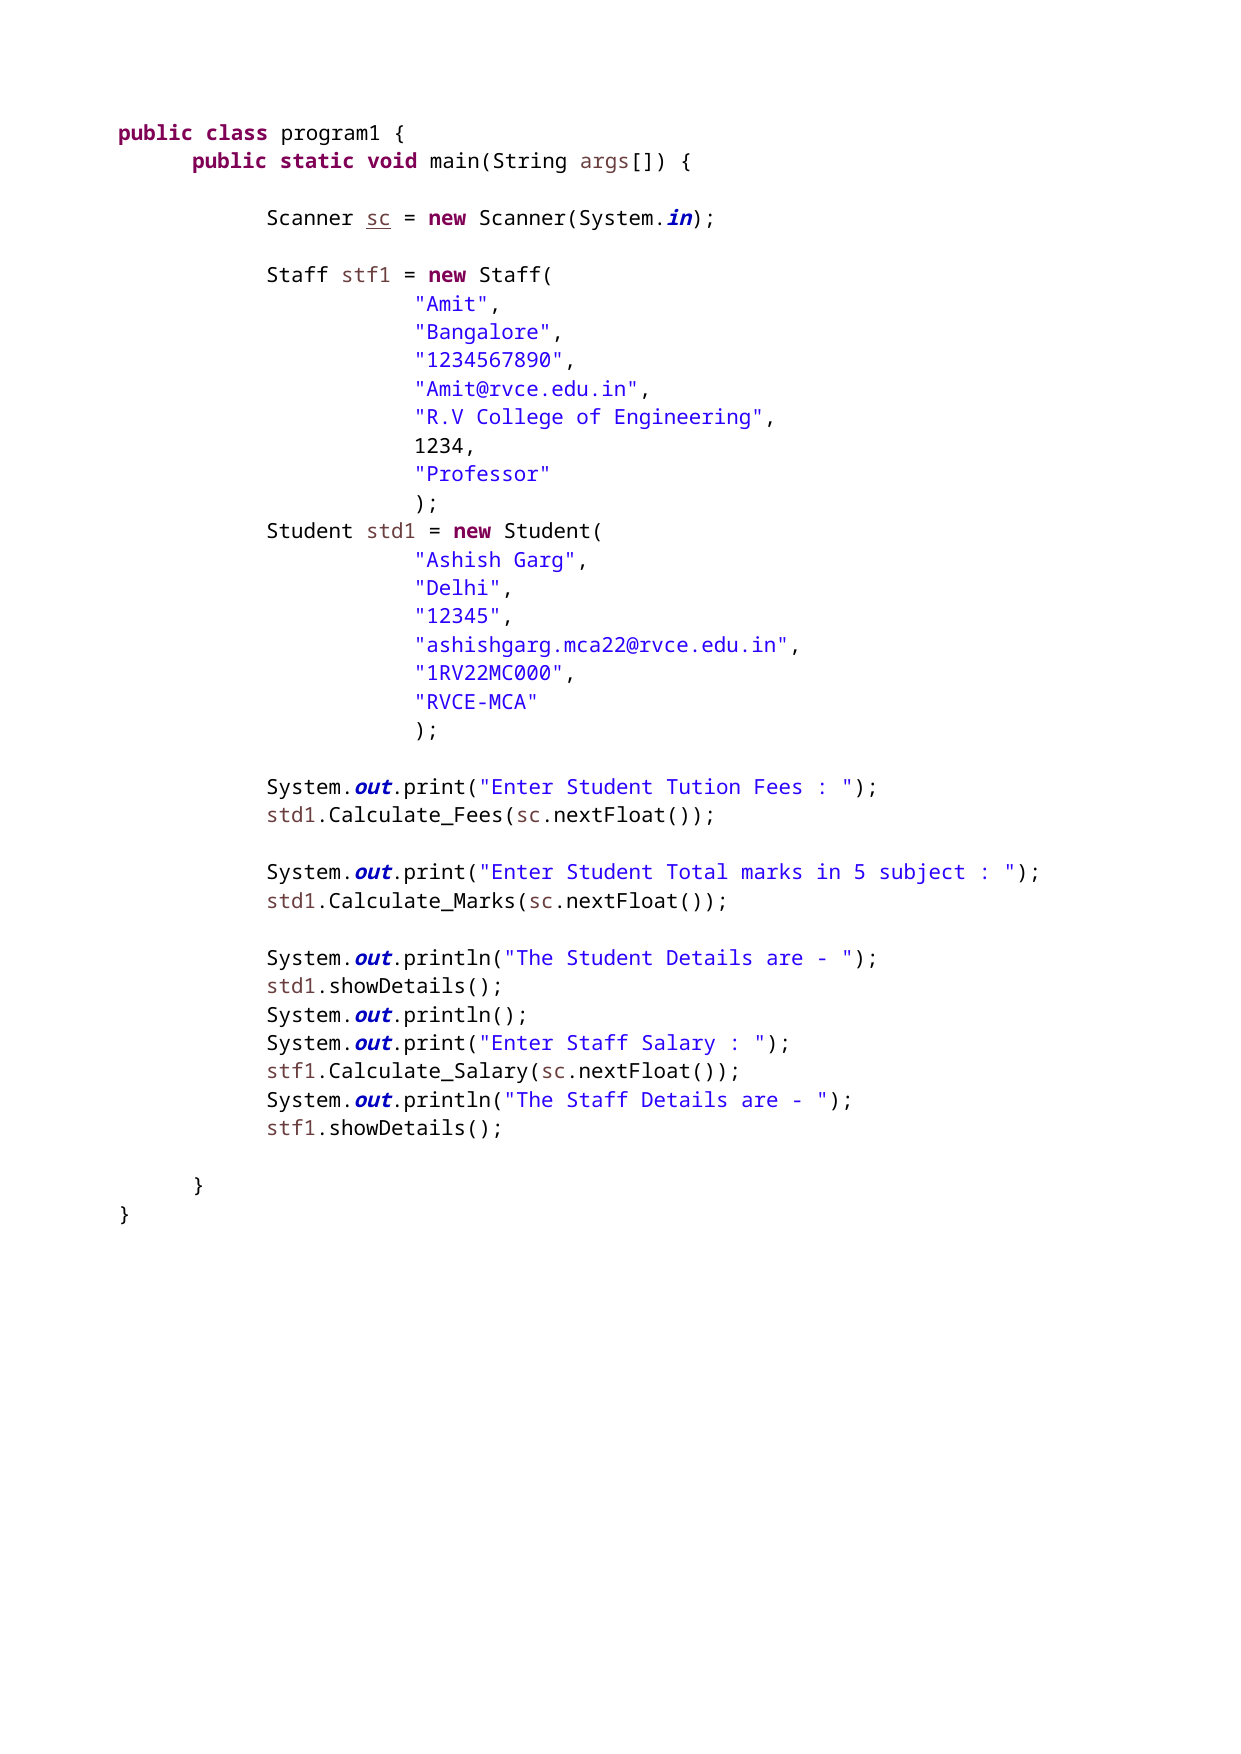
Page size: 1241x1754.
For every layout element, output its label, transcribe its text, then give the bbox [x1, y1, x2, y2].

text } [118, 1199, 1122, 1227]
text std1.Calculate_Marks(sc.nextFloat()); [118, 886, 1122, 914]
text "1RV22MC000", [118, 658, 1122, 687]
text "Ashish Garg", [118, 545, 1122, 573]
text System.out.print("Enter Staff Salary : "); [118, 1028, 1122, 1057]
text System.out.println(); [118, 1000, 1122, 1028]
text "1234567890", [118, 346, 1122, 374]
text } [118, 1170, 1122, 1199]
text 1234, [118, 431, 1122, 459]
text public static void main(String args[]) { [118, 147, 1122, 175]
text System.out.print("Enter Student Tution Fees : "); [118, 772, 1122, 801]
text System.out.print("Enter Student Total marks in 5 subject : "); [118, 857, 1122, 886]
text public class program1 { [118, 118, 1122, 147]
text "Delhi", [118, 573, 1122, 602]
text "R.V College of Engineering", [118, 402, 1122, 431]
text "Amit@rvce.edu.in", [118, 374, 1122, 402]
text "12345", [118, 602, 1122, 630]
text ); [118, 715, 1122, 744]
text System.out.println("The Student Details are - "); [118, 943, 1122, 971]
text ); [118, 488, 1122, 516]
text "RVCE-MCA" [118, 687, 1122, 715]
text stf1.showDetails(); [118, 1113, 1122, 1142]
text stf1.Calculate_Salary(sc.nextFloat()); [118, 1057, 1122, 1085]
text Staff stf1 = new Staff( [118, 260, 1122, 289]
text "Bangalore", [118, 317, 1122, 346]
text std1.showDetails(); [118, 971, 1122, 1000]
text "ashishgarg.mca22@rvce.edu.in", [118, 630, 1122, 658]
text System.out.println("The Staff Details are - "); [118, 1085, 1122, 1113]
text Student std1 = new Student( [118, 516, 1122, 545]
text "Amit", [118, 289, 1122, 317]
text Scanner sc = new Scanner(System.in); [118, 203, 1122, 232]
text std1.Calculate_Fees(sc.nextFloat()); [118, 801, 1122, 829]
text "Professor" [118, 459, 1122, 488]
